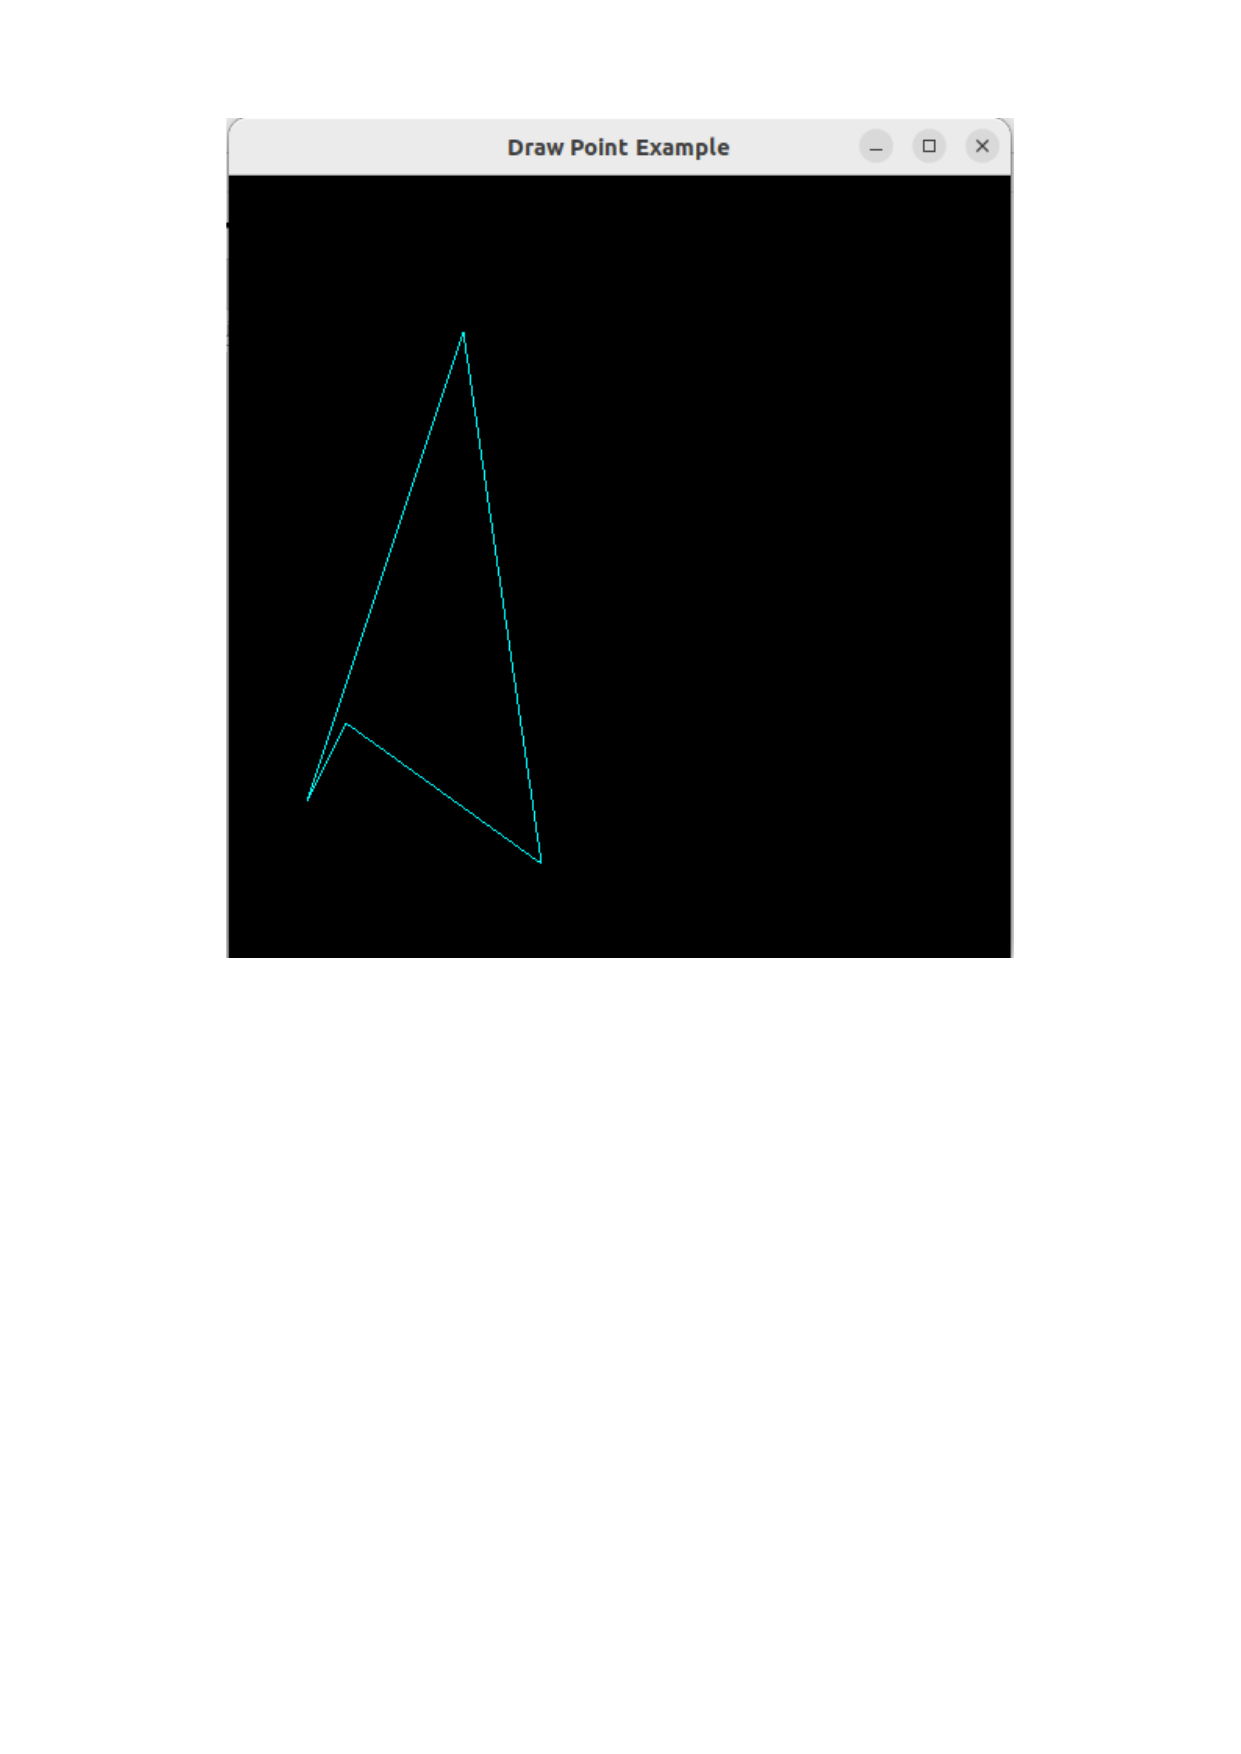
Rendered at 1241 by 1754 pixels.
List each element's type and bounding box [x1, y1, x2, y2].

picture [226, 118, 1014, 958]
